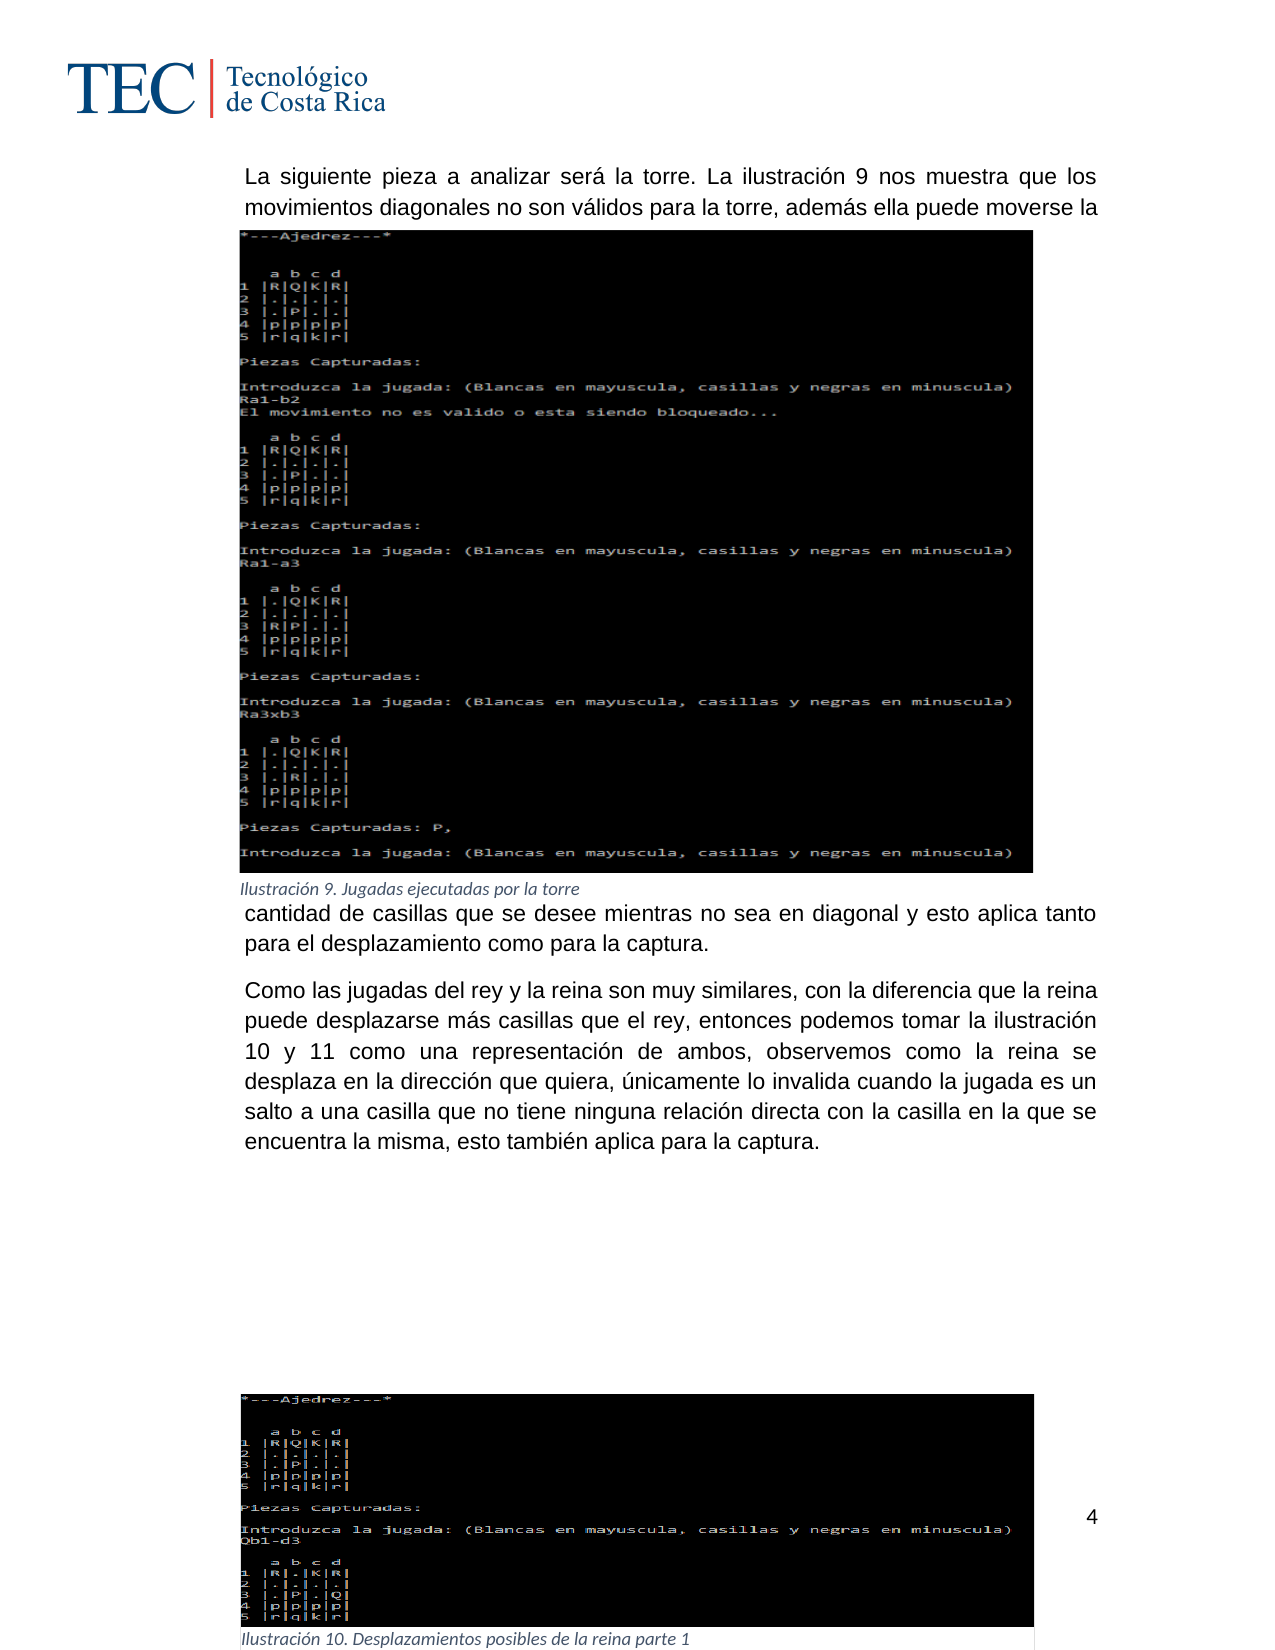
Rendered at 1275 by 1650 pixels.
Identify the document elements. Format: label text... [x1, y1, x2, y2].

text Ilustración 10. Desplazamientos posibles de la reina parte 1 [241, 1627, 1034, 1650]
list La siguiente pieza a analizar será la torre. La ilustración 9 nos muestra que los movimientos diagonales no son válidos para la torre, además ella puede moverse la cantidad de casillas que se desee mientras no sea en diagonal y esto aplica tanto para el desplazamiento como para la captura. [244, 163, 1098, 957]
text Ilustración 9. Jugadas ejecutadas por la torre [239, 877, 1033, 900]
list Como las jugadas del rey y la reina son muy similares, con la diferencia que la reina puede desplazarse más casillas que el rey, entonces podemos tomar la ilustración 10 y 11 como una representación de ambos, observemos como la reina se desplaza en la dirección que quiera, únicamente lo invalida cuando la jugada es un salto a una casilla que no tiene ninguna relación directa con la casilla en la que se encuentra la misma, esto también aplica para la captura. [244, 977, 1098, 1154]
